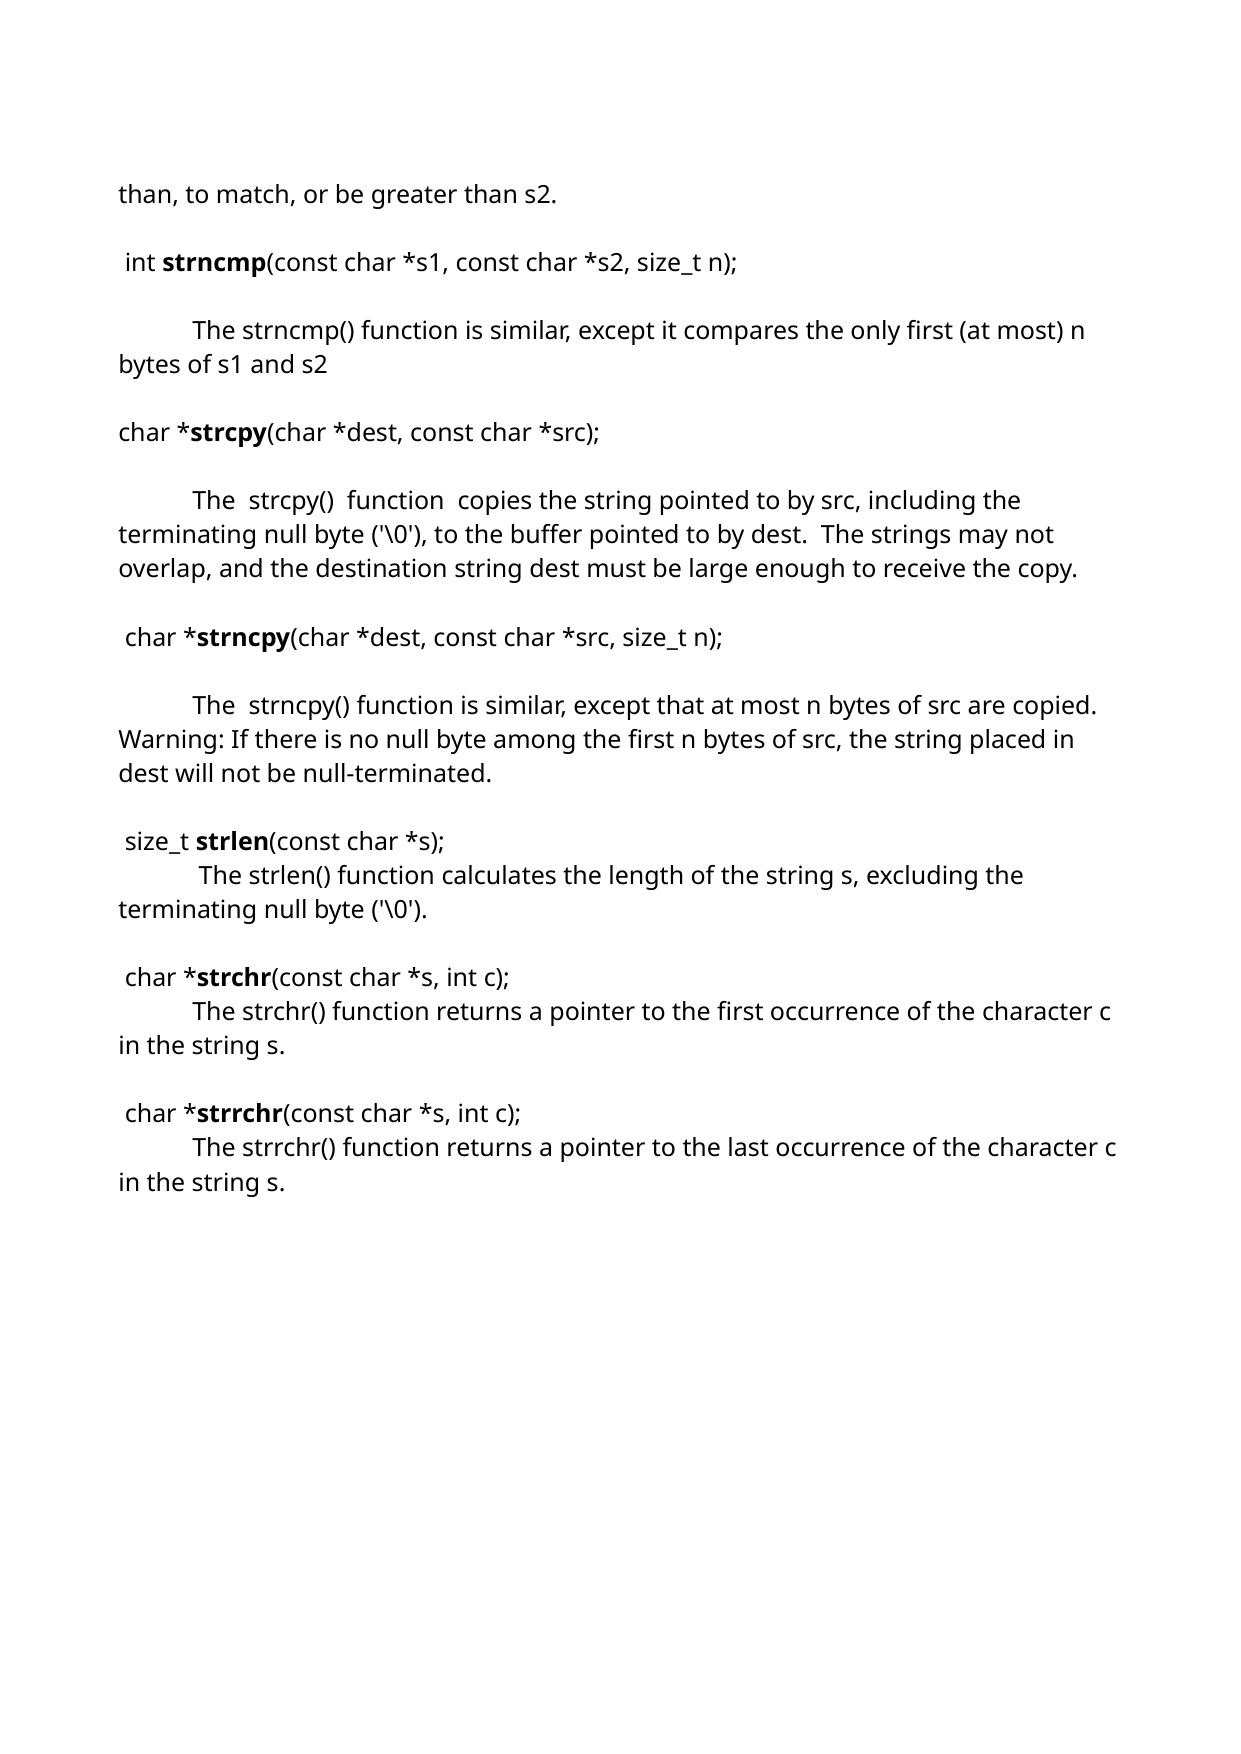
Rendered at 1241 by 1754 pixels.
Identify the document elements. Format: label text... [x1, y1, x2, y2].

text The strrchr() function returns a pointer to the last occurrence of the character c in the string s. [118, 1130, 1122, 1198]
text int strncmp(const char *s1, const char *s2, size_t n); [118, 244, 1122, 278]
text than, to match, or be greater than s2. [118, 176, 1122, 210]
text char *strchr(const char *s, int c); [118, 960, 1122, 994]
text The strcpy() function copies the string pointed to by src, including the terminating null byte ('\0'), to the buffer pointed to by dest. The strings may not overlap, and the destination string dest must be large enough to receive the copy. [118, 483, 1122, 585]
text char *strncpy(char *dest, const char *src, size_t n); [118, 619, 1122, 653]
text The strchr() function returns a pointer to the first occurrence of the character c in the string s. [118, 994, 1122, 1062]
text The strncpy() function is similar, except that at most n bytes of src are copied. Warning: If there is no null byte among the first n bytes of src, the string placed in dest will not be null-terminated. [118, 687, 1122, 789]
text The strlen() function calculates the length of the string s, excluding the terminating null byte ('\0'). [118, 858, 1122, 926]
text char *strcpy(char *dest, const char *src); [118, 415, 1122, 449]
text size_t strlen(const char *s); [118, 823, 1122, 858]
text char *strrchr(const char *s, int c); [118, 1096, 1122, 1130]
text The strncmp() function is similar, except it compares the only first (at most) n bytes of s1 and s2 [118, 313, 1122, 381]
